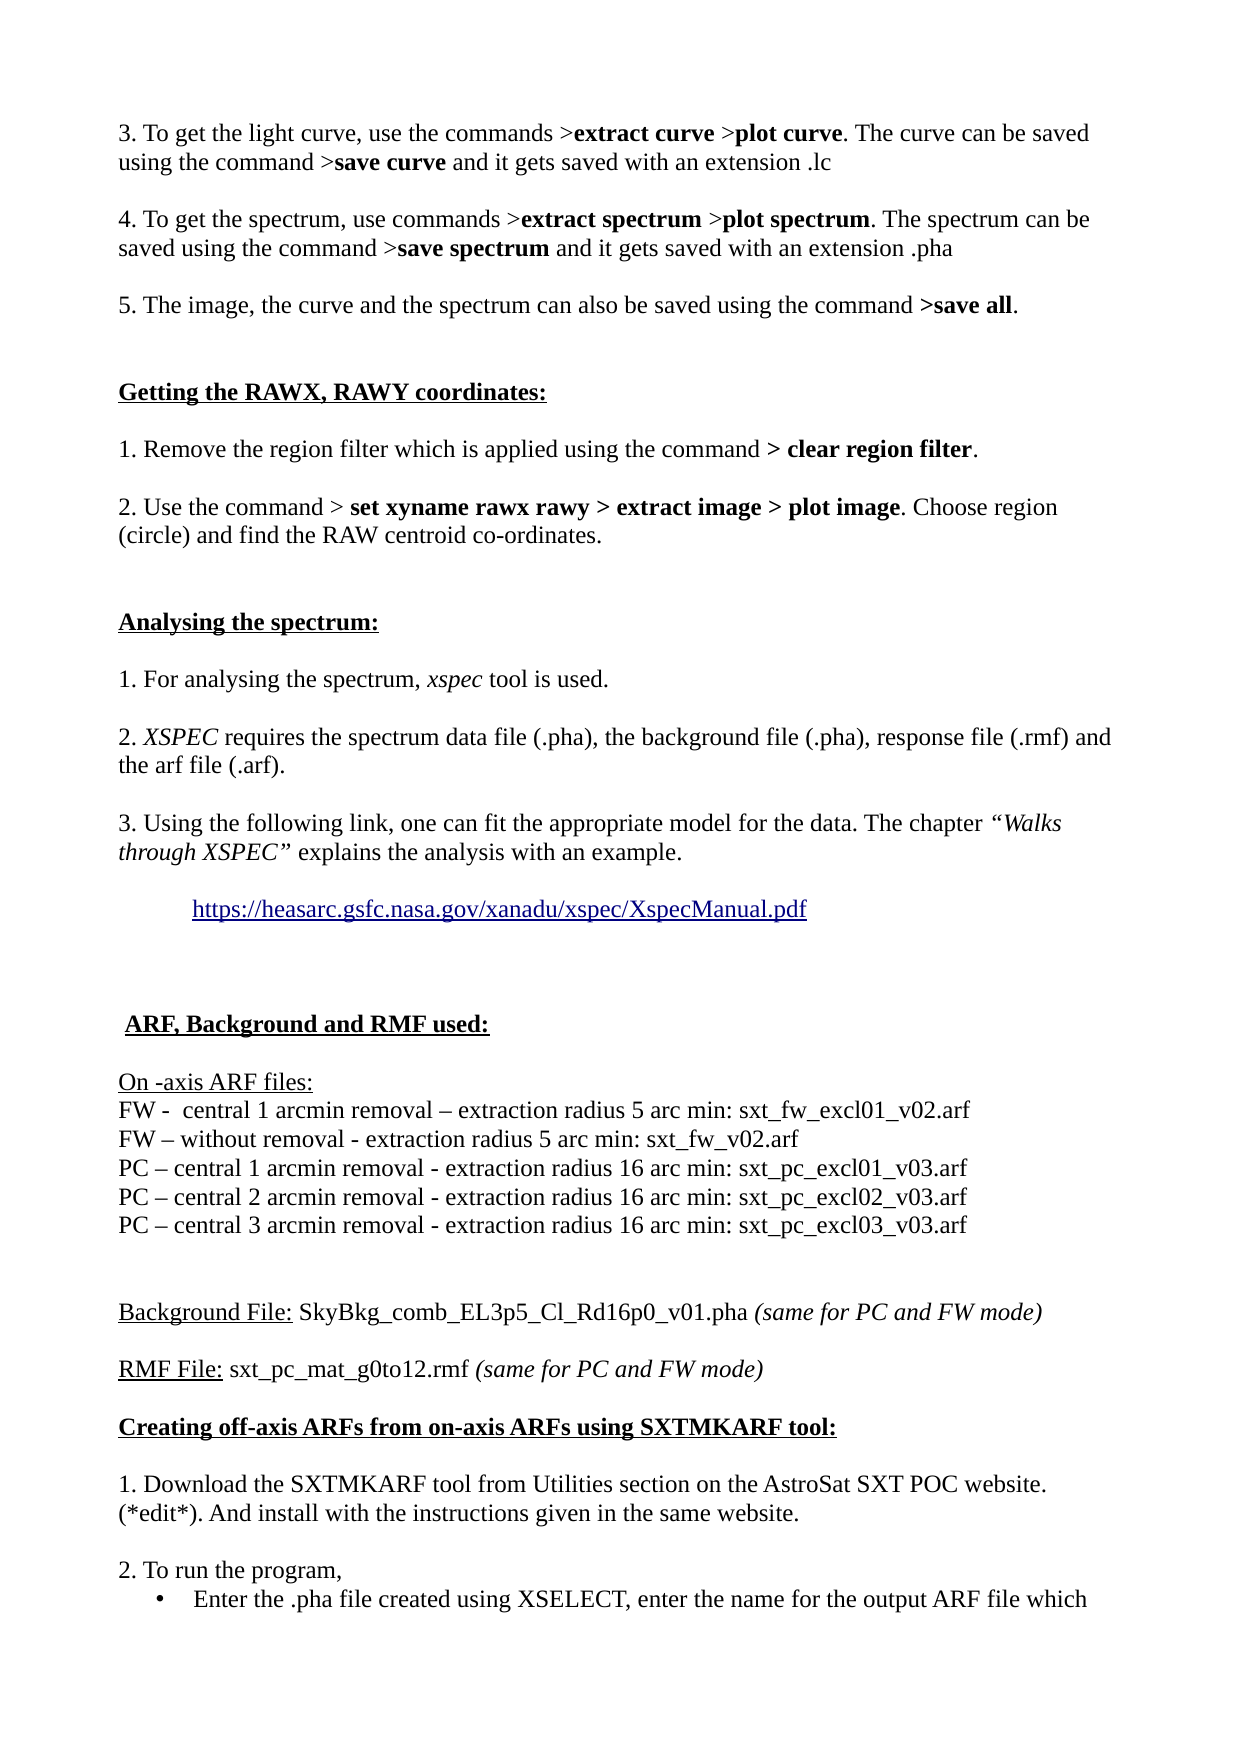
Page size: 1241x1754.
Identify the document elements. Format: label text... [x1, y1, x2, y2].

text RMF File: sxt_pc_mat_g0to12.rmf (same for PC and FW mode) [118, 1354, 1122, 1383]
text PC – central 3 arcmin removal - extraction radius 16 arc min: sxt_pc_excl03_v03.arf [118, 1211, 1122, 1239]
text 1. Remove the region filter which is applied using the command > clear region filter. [118, 434, 1122, 463]
text 1. For analysing the spectrum, xspec tool is used. [118, 664, 1122, 693]
text Analysing the spectrum: [118, 607, 1122, 636]
text 1. Download the SXTMKARF tool from Utilities section on the AstroSat SXT POC website. (*edit*). And install with the instructions given in the same website. [118, 1469, 1122, 1527]
text 3. To get the light curve, use the commands >extract curve >plot curve. The curve can be saved using the command >save curve and it gets saved with an extension .lc [118, 118, 1122, 176]
text FW - central 1 arcmin removal – extraction radius 5 arc min: sxt_fw_excl01_v02.arf [118, 1096, 1122, 1124]
text 5. The image, the curve and the spectrum can also be saved using the command >save all. [118, 291, 1122, 319]
text Background File: SkyBkg_comb_EL3p5_Cl_Rd16p0_v01.pha (same for PC and FW mode) [118, 1297, 1122, 1326]
text Getting the RAWX, RAWY coordinates: [118, 377, 1122, 406]
text Creating off-axis ARFs from on-axis ARFs using SXTMKARF tool: [118, 1412, 1122, 1441]
text PC – central 2 arcmin removal - extraction radius 16 arc min: sxt_pc_excl02_v03.arf [118, 1182, 1122, 1211]
text PC – central 1 arcmin removal - extraction radius 16 arc min: sxt_pc_excl01_v03.arf [118, 1153, 1122, 1182]
text On -axis ARF files: [118, 1067, 1122, 1096]
text 2. Use the command > set xyname rawx rawy > extract image > plot image. Choose region (circle) and find the RAW centroid co-ordinates. [118, 492, 1122, 549]
text https://heasarc.gsfc.nasa.gov/xanadu/xspec/XspecManual.pdf [118, 894, 1122, 923]
list Enter the .pha file created using XSELECT, enter the name for the output ARF file which [156, 1584, 1122, 1613]
text 3. Using the following link, one can fit the appropriate model for the data. The chapter “Walks through XSPEC” explains the analysis with an example. [118, 808, 1122, 866]
text ARF, Background and RMF used: [118, 1009, 1122, 1038]
text 2. XSPEC requires the spectrum data file (.pha), the background file (.pha), response file (.rmf) and the arf file (.arf). [118, 722, 1122, 779]
text 4. To get the spectrum, use commands >extract spectrum >plot spectrum. The spectrum can be saved using the command >save spectrum and it gets saved with an extension .pha [118, 204, 1122, 262]
text 2. To run the program, [118, 1556, 1122, 1584]
text FW – without removal - extraction radius 5 arc min: sxt_fw_v02.arf [118, 1124, 1122, 1153]
